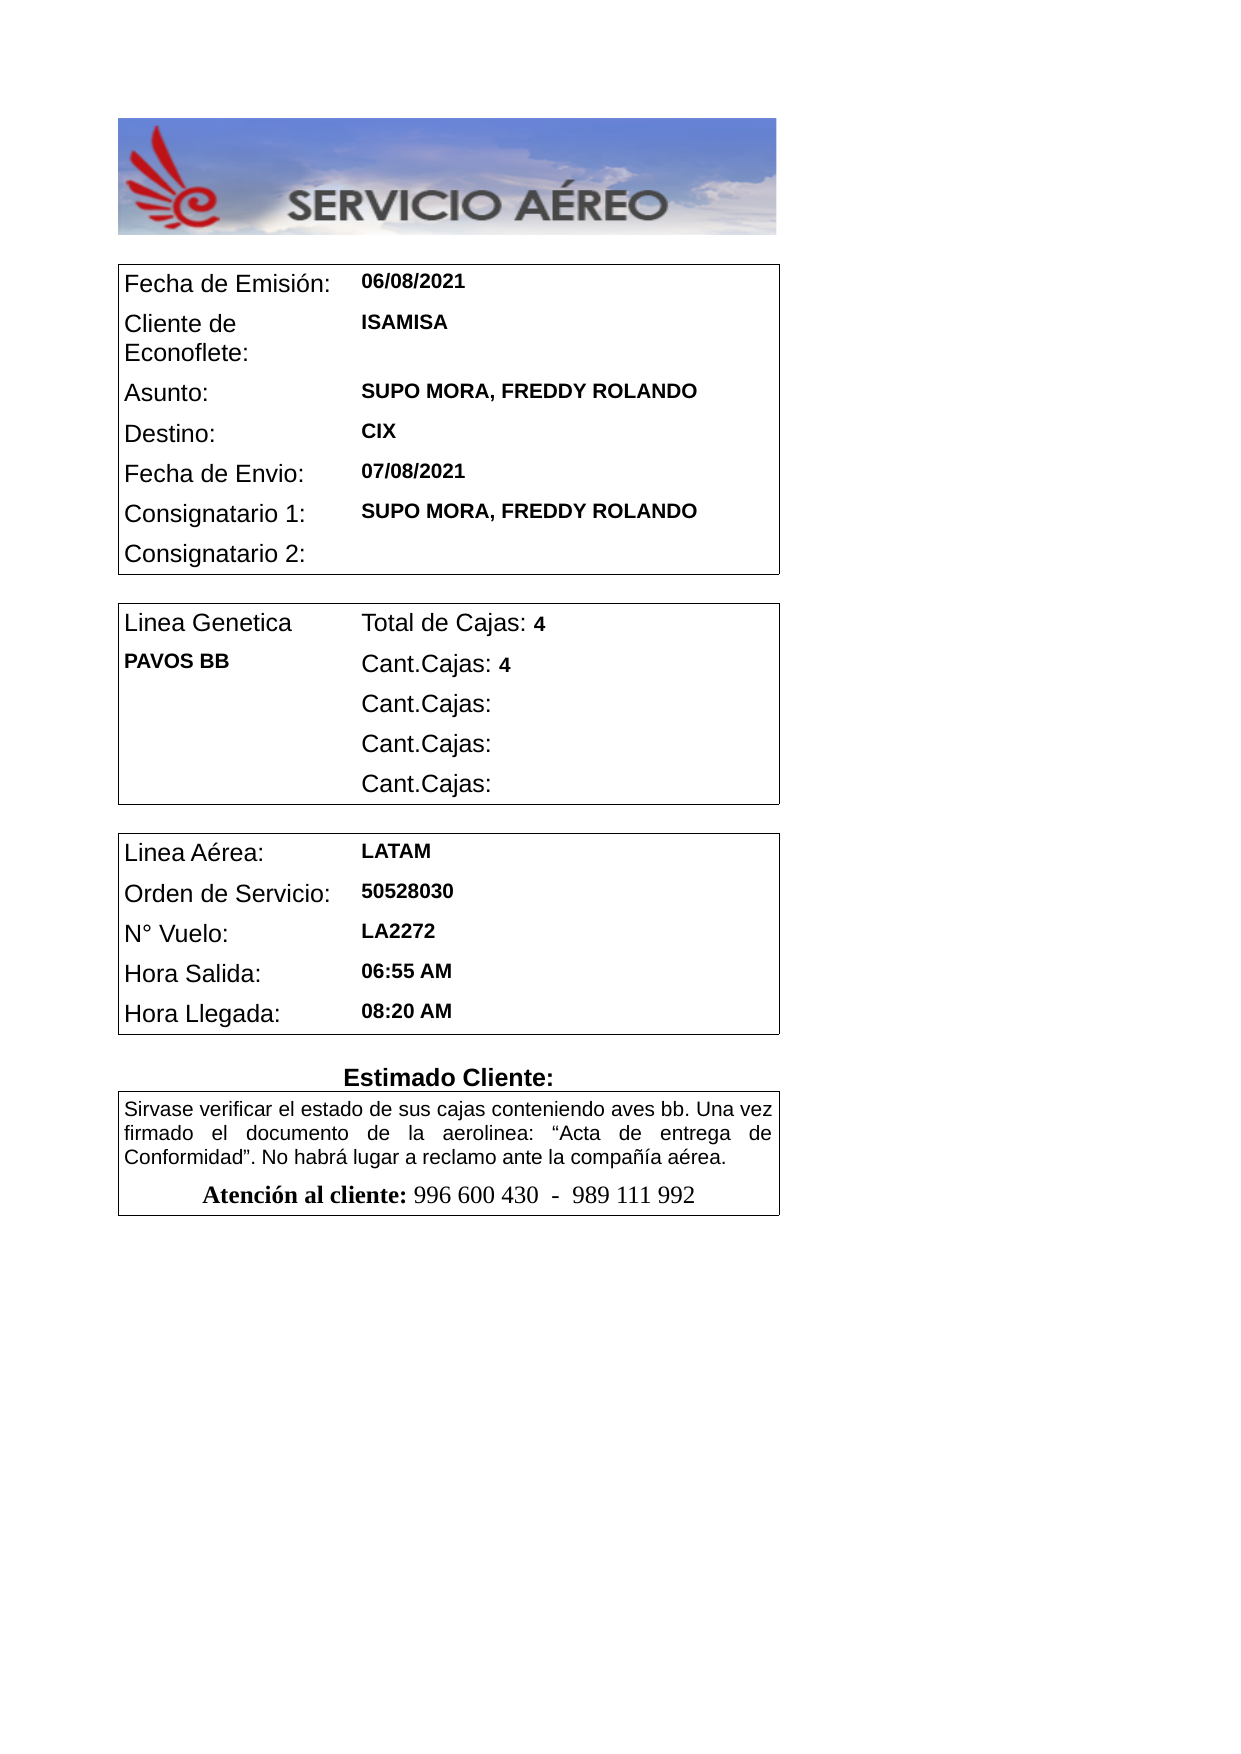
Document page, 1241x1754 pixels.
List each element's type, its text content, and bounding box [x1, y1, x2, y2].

table_cell Sirvase verificar el estado de sus cajas conteniendo aves bb. Una vez firmado el documento de la aerolinea: “Acta de entrega de Conformidad”. No habrá lugar a reclamo ante la compañía aérea. [119, 1092, 779, 1175]
table_cell Cant.Cajas: [356, 683, 779, 723]
table_cell Consignatario 2: [119, 534, 356, 574]
table_cell Consignatario 1: [119, 493, 356, 533]
table_cell Destino: [119, 413, 356, 453]
table_cell Fecha de Envio: [119, 453, 356, 493]
table_cell Asunto: [119, 373, 356, 413]
table_cell SUPO MORA, FREDDY ROLANDO [356, 373, 779, 413]
table_cell Cliente de Econoflete: [119, 304, 356, 373]
table_header Fecha de Emisión: [119, 265, 356, 304]
table_cell Orden de Servicio: [119, 873, 356, 913]
table_cell [119, 683, 356, 723]
table_cell LATAM [356, 834, 779, 873]
table_cell [118, 575, 356, 603]
table_cell PAVOS BB [119, 643, 356, 683]
table_cell 08:20 AM [356, 994, 779, 1034]
table_cell N° Vuelo: [119, 913, 356, 953]
table_cell [356, 805, 779, 833]
table_cell Hora Salida: [119, 953, 356, 993]
table_cell Cant.Cajas: [356, 764, 779, 804]
table_cell Total de Cajas: 4 [356, 604, 779, 643]
table_cell [119, 723, 356, 763]
table_cell Hora Llegada: [119, 994, 356, 1034]
picture [118, 118, 777, 235]
table_cell Cant.Cajas: [356, 723, 779, 763]
table_cell Estimado Cliente: [118, 1035, 779, 1091]
table_cell 06:55 AM [356, 953, 779, 993]
table_cell 50528030 [356, 873, 779, 913]
table_cell ISAMISA [356, 304, 779, 373]
table_cell 07/08/2021 [356, 453, 779, 493]
table_cell [119, 764, 356, 804]
table_cell LA2272 [356, 913, 779, 953]
table_cell Linea Aérea: [119, 834, 356, 873]
table_cell Cant.Cajas: 4 [356, 643, 779, 683]
table_header 06/08/2021 [356, 265, 779, 304]
table_cell [118, 805, 356, 833]
table_cell [356, 534, 779, 574]
table_cell SUPO MORA, FREDDY ROLANDO [356, 493, 779, 533]
table_cell Atención al cliente: 996 600 430 - 989 111 992 [119, 1175, 779, 1215]
table_cell CIX [356, 413, 779, 453]
table_cell Linea Genetica [119, 604, 356, 643]
table_cell [356, 575, 779, 603]
